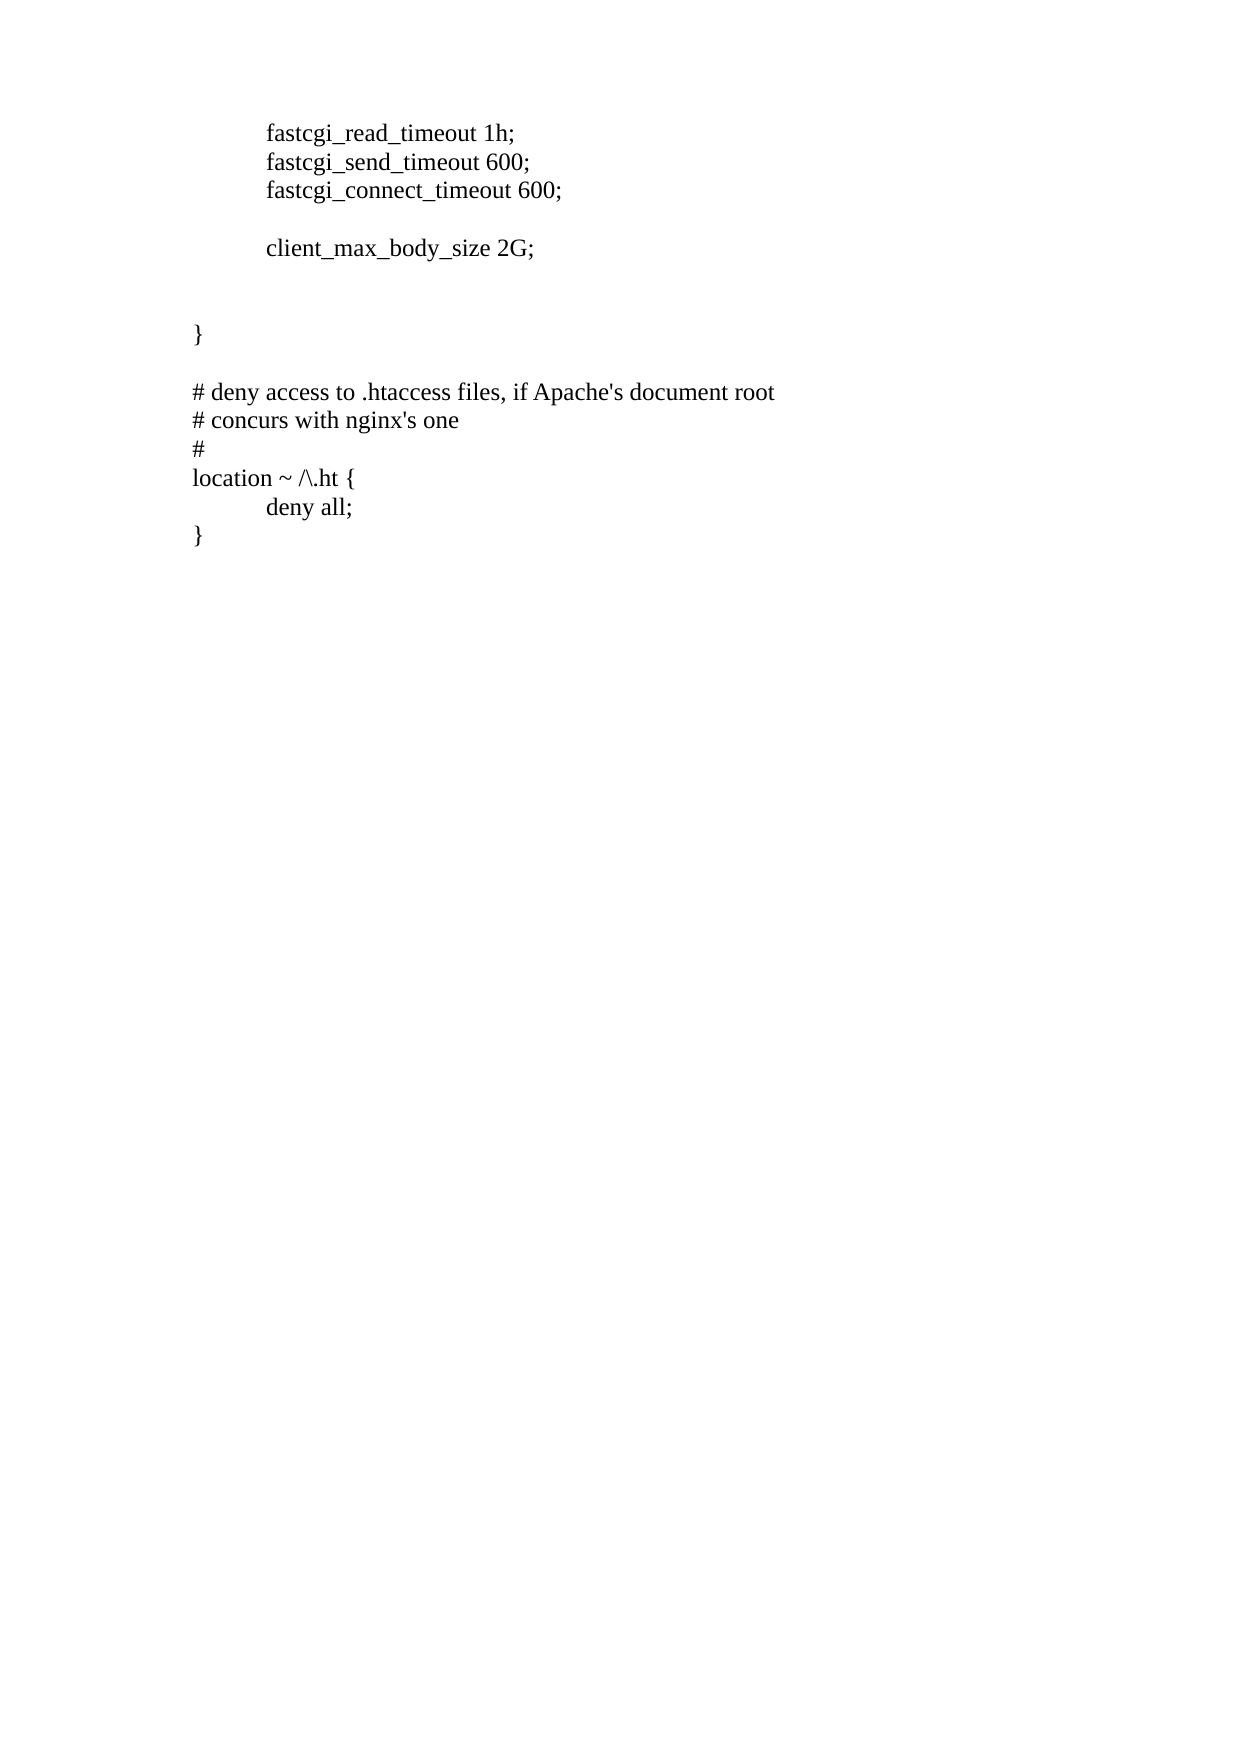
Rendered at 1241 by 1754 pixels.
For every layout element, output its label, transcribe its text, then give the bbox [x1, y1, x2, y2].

text } [118, 319, 1122, 348]
text # [118, 434, 1122, 463]
text fastcgi_read_timeout 1h; [118, 118, 1122, 147]
text fastcgi_connect_timeout 600; [118, 176, 1122, 204]
text location ~ /\.ht { [118, 463, 1122, 492]
text } [118, 521, 1122, 549]
text deny all; [118, 492, 1122, 521]
text # deny access to .htaccess files, if Apache's document root [118, 377, 1122, 406]
text # concurs with nginx's one [118, 406, 1122, 434]
text fastcgi_send_timeout 600; [118, 147, 1122, 176]
text client_max_body_size 2G; [118, 233, 1122, 262]
